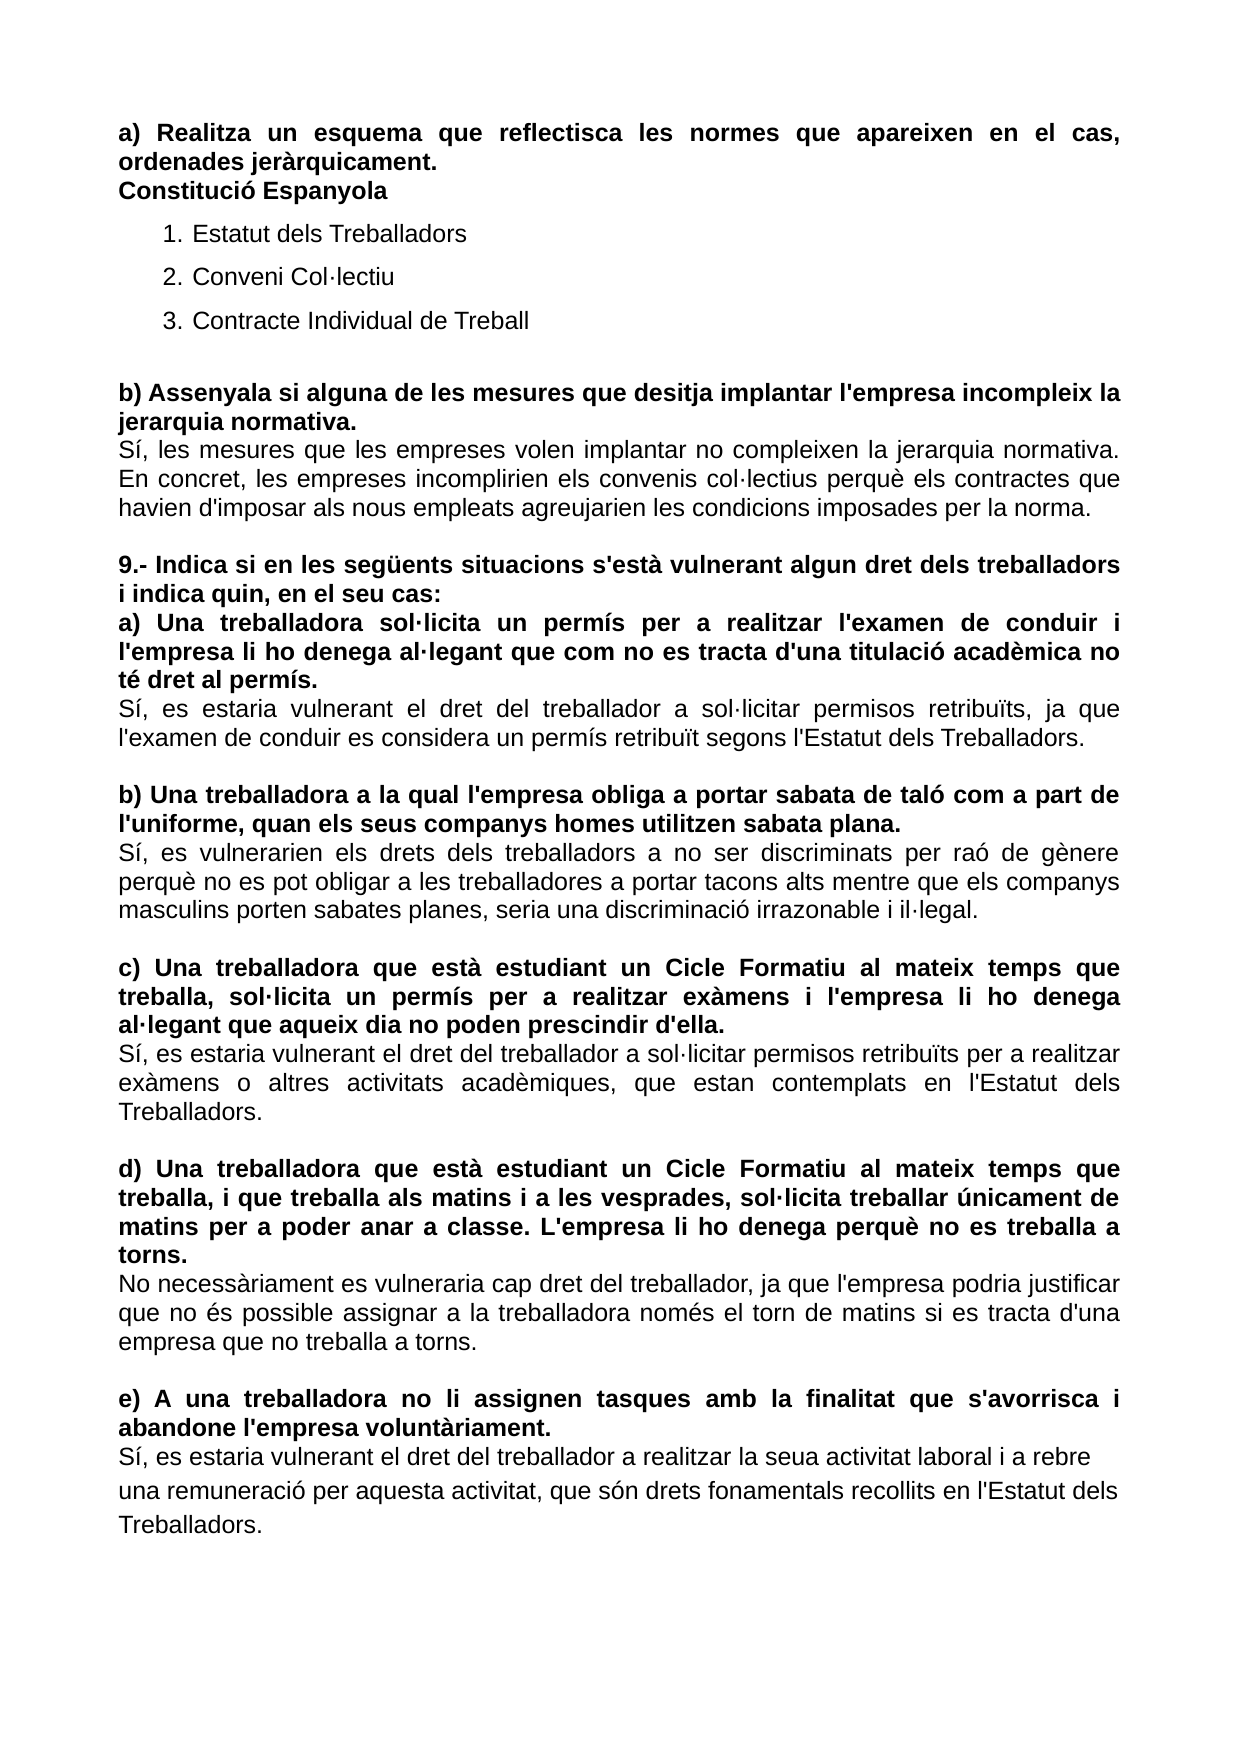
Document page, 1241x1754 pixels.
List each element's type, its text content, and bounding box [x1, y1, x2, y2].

text Constitució Espanyola [118, 176, 1122, 204]
list Contracte Individual de Treball [162, 306, 1122, 334]
text a) Realitza un esquema que reflectisca les normes que apareixen en el cas, ordenades jeràrquicament. [118, 118, 1122, 176]
list Estatut dels Treballadors [162, 219, 1122, 248]
text Sí, es estaria vulnerant el dret del treballador a sol·licitar permisos retribuïts, ja que l'examen de conduir es considera un permís retribuït segons l'Estatut dels Treballadors. [118, 694, 1122, 751]
text Sí, es estaria vulnerant el dret del treballador a sol·licitar permisos retribuïts per a realitzar exàmens o altres activitats acadèmiques, que estan contemplats en l'Estatut dels Treballadors. [118, 1039, 1122, 1125]
text b) Assenyala si alguna de les mesures que desitja implantar l'empresa incompleix la jerarquia normativa. [118, 378, 1122, 435]
text Sí, les mesures que les empreses volen implantar no compleixen la jerarquia normativa. En concret, les empreses incomplirien els convenis col·lectius perquè els contractes que havien d'imposar als nous empleats agreujarien les condicions imposades per la norma. [118, 435, 1122, 521]
text a) Una treballadora sol·licita un permís per a realitzar l'examen de conduir i l'empresa li ho denega al·legant que com no es tracta d'una titulació acadèmica no té dret al permís. [118, 608, 1122, 694]
text No necessàriament es vulneraria cap dret del treballador, ja que l'empresa podria justificar que no és possible assignar a la treballadora només el torn de matins si es tracta d'una empresa que no treballa a torns. [118, 1269, 1122, 1355]
text c) Una treballadora que està estudiant un Cicle Formatiu al mateix temps que treballa, sol·licita un permís per a realitzar exàmens i l'empresa li ho denega al·legant que aqueix dia no poden prescindir d'ella. [118, 953, 1122, 1039]
text d) Una treballadora que està estudiant un Cicle Formatiu al mateix temps que treballa, i que treballa als matins i a les vesprades, sol·licita treballar únicament de matins per a poder anar a classe. L'empresa li ho denega perquè no es treballa a torns. [118, 1154, 1122, 1269]
text 9.- Indica si en les següents situacions s'està vulnerant algun dret dels treballadors i indica quin, en el seu cas: [118, 550, 1122, 608]
text Sí, es estaria vulnerant el dret del treballador a realitzar la seua activitat laboral i a rebre una remuneració per aquesta activitat, que són drets fonamentals recollits en l'Estatut dels Treballadors. [118, 1441, 1122, 1539]
text b) Una treballadora a la qual l'empresa obliga a portar sabata de taló com a part de l'uniforme, quan els seus companys homes utilitzen sabata plana. [118, 780, 1122, 838]
text Sí, es vulnerarien els drets dels treballadors a no ser discriminats per raó de gènere perquè no es pot obligar a les treballadores a portar tacons alts mentre que els companys masculins porten sabates planes, seria una discriminació irrazonable i il·legal. [118, 838, 1122, 924]
list Conveni Col·lectiu [162, 262, 1122, 291]
text e) A una treballadora no li assignen tasques amb la finalitat que s'avorrisca i abandone l'empresa voluntàriament. [118, 1384, 1122, 1441]
